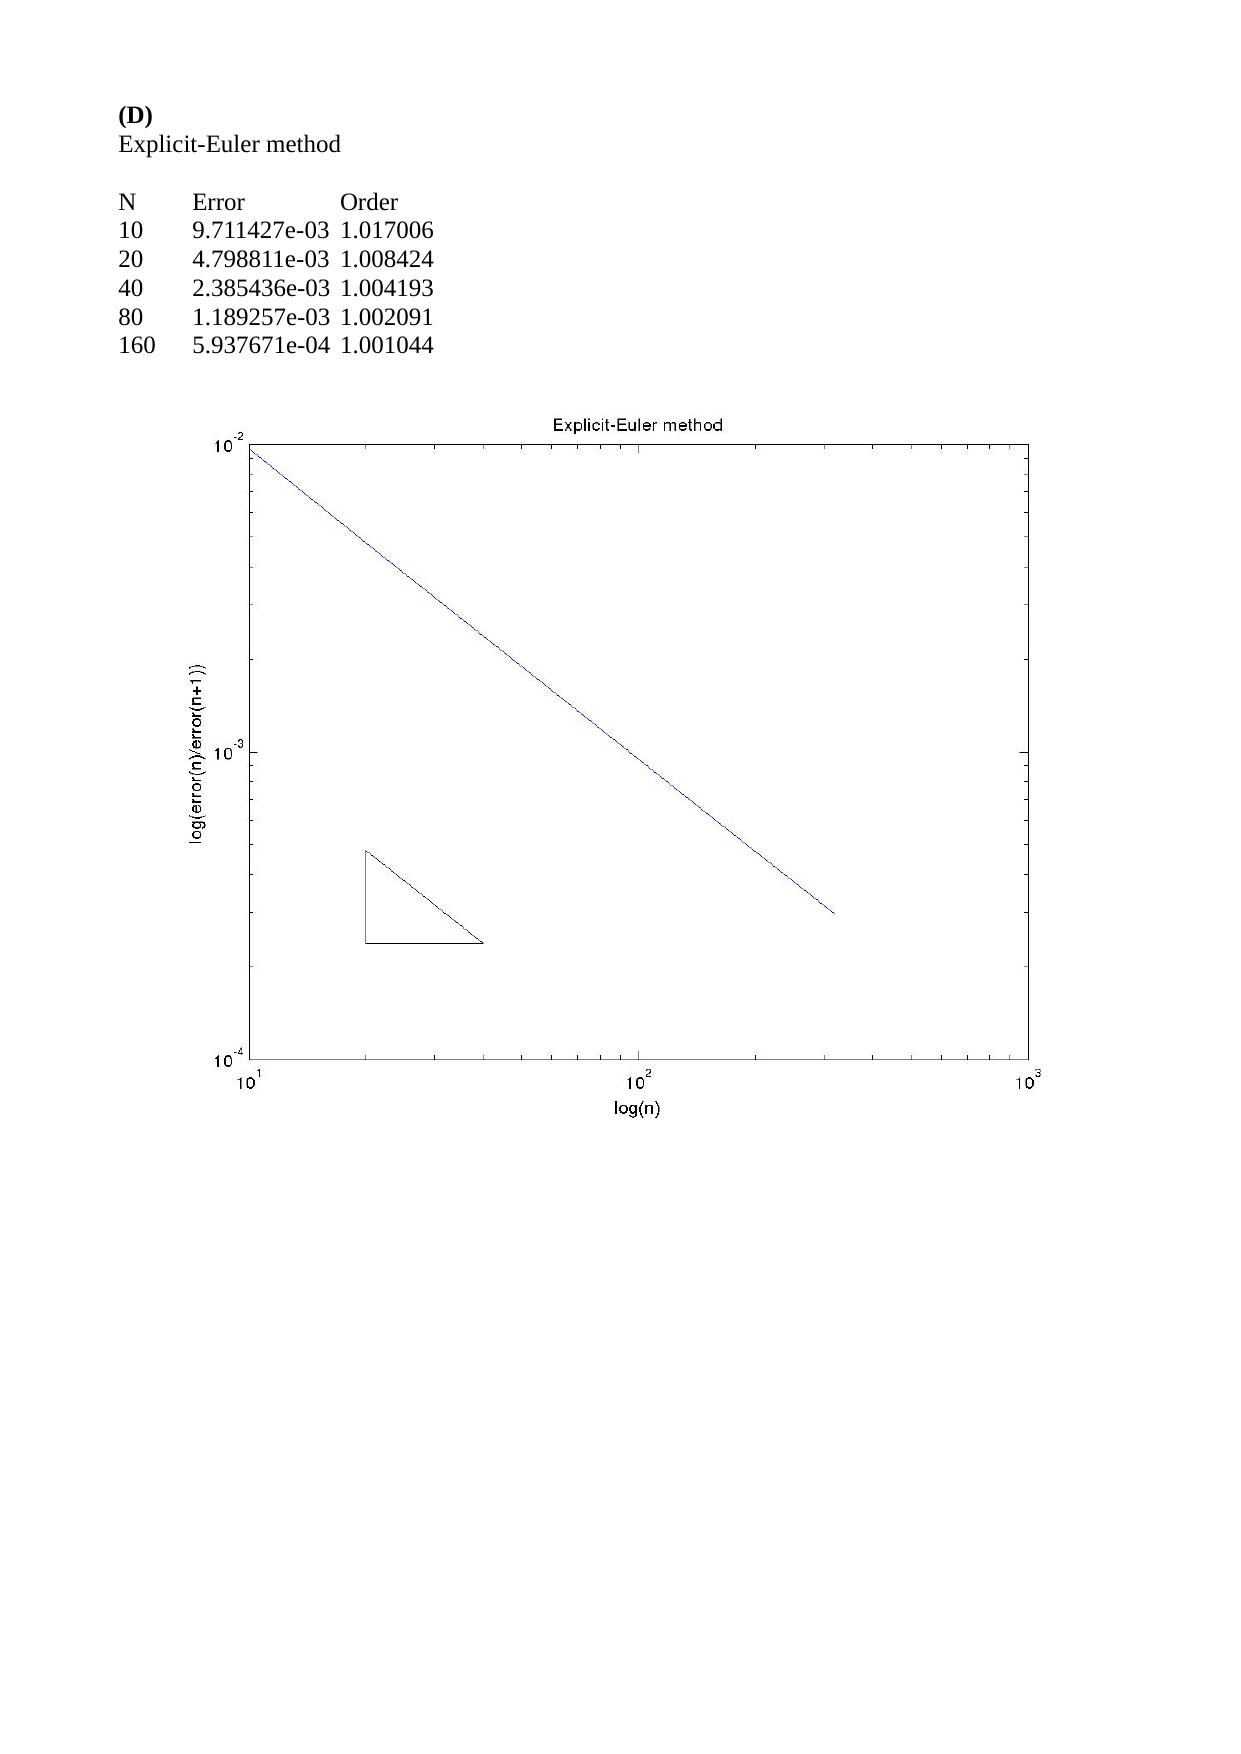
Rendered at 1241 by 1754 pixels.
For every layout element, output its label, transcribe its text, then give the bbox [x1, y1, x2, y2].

text 10 9.711427e-03 1.017006 [118, 215, 1122, 244]
text 40 2.385436e-03 1.004193 [118, 273, 1122, 302]
text Explicit-Euler method [118, 129, 1122, 158]
text 20 4.798811e-03 1.008424 [118, 244, 1122, 273]
picture [118, 387, 1123, 1142]
text N Error Order [118, 187, 1122, 215]
text 160 5.937671e-04 1.001044 [118, 330, 1122, 359]
text (D) [118, 100, 1122, 129]
text 80 1.189257e-03 1.002091 [118, 302, 1122, 330]
